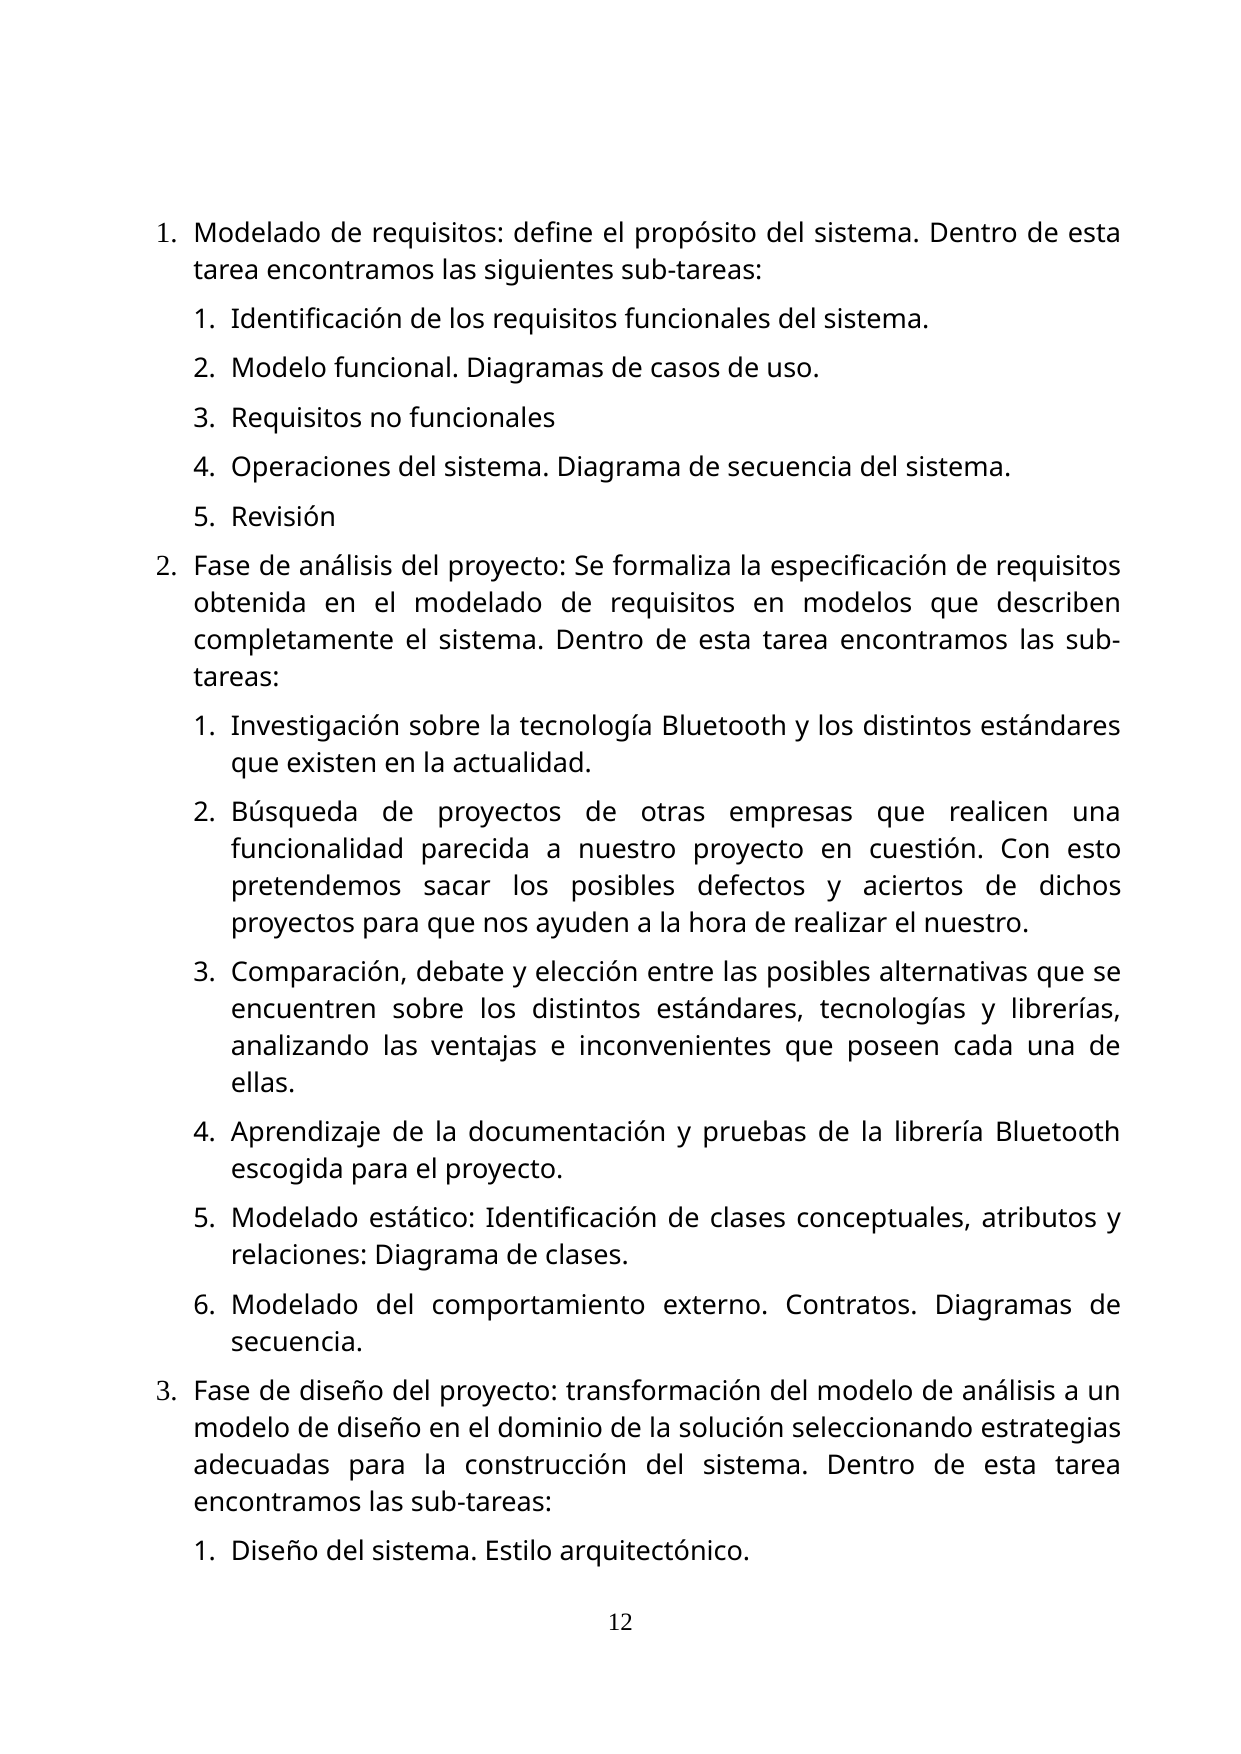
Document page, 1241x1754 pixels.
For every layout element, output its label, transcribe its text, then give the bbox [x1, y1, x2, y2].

list Revisión [193, 497, 1122, 534]
list Fase de análisis del proyecto: Se formaliza la especificación de requisitos obtenida en el modelado de requisitos en modelos que describen completamente el sistema. Dentro de esta tarea encontramos las sub-tareas: [156, 546, 1122, 694]
list Diseño del sistema. Estilo arquitectónico. [193, 1531, 1122, 1568]
list Modelado de requisitos: define el propósito del sistema. Dentro de esta tarea encontramos las siguientes sub-tareas: [156, 213, 1122, 287]
list Modelo funcional. Diagramas de casos de uso. [193, 349, 1122, 386]
list Investigación sobre la tecnología Bluetooth y los distintos estándares que existen en la actualidad. [193, 706, 1122, 780]
list Fase de diseño del proyecto: transformación del modelo de análisis a un modelo de diseño en el dominio de la solución seleccionando estrategias adecuadas para la construcción del sistema. Dentro de esta tarea encontramos las sub-tareas: [156, 1371, 1122, 1519]
list Comparación, debate y elección entre las posibles alternativas que se encuentren sobre los distintos estándares, tecnologías y librerías, analizando las ventajas e inconvenientes que poseen cada una de ellas. [193, 953, 1122, 1100]
list Aprendizaje de la documentación y pruebas de la librería Bluetooth escogida para el proyecto. [193, 1113, 1122, 1186]
list Requisitos no funcionales [193, 398, 1122, 435]
list Búsqueda de proyectos de otras empresas que realicen una funcionalidad parecida a nuestro proyecto en cuestión. Con esto pretendemos sacar los posibles defectos y aciertos de dichos proyectos para que nos ayuden a la hora de realizar el nuestro. [193, 793, 1122, 940]
list Modelado del comportamiento externo. Contratos. Diagramas de secuencia. [193, 1285, 1122, 1359]
list Identificación de los requisitos funcionales del sistema. [193, 299, 1122, 336]
list Modelado estático: Identificación de clases conceptuales, atributos y relaciones: Diagrama de clases. [193, 1199, 1122, 1273]
list Operaciones del sistema. Diagrama de secuencia del sistema. [193, 448, 1122, 484]
